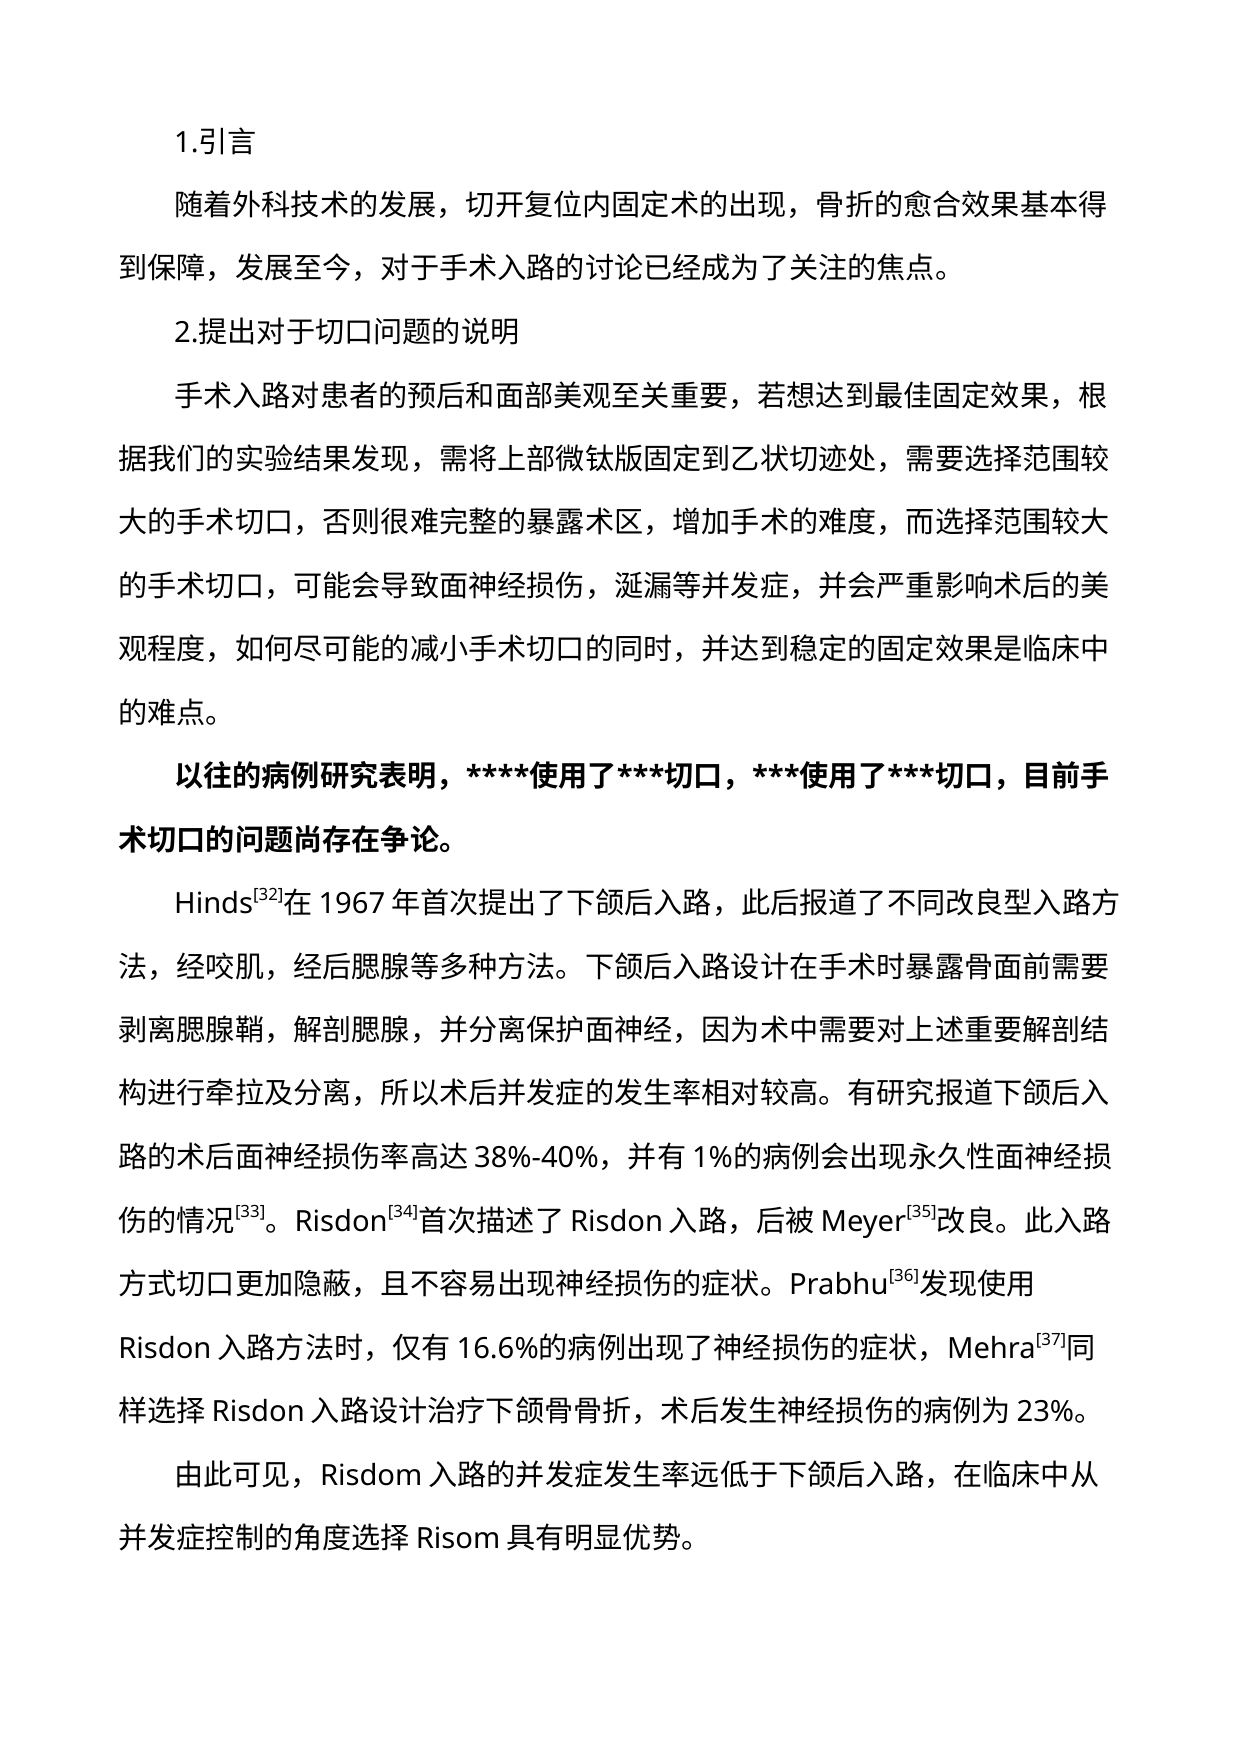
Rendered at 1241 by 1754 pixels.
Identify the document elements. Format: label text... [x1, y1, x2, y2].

text 2.提出对于切口问题的说明 [118, 308, 1122, 351]
text 手术入路对患者的预后和面部美观至关重要，若想达到最佳固定效果，根据我们的实验结果发现，需将上部微钛版固定到乙状切迹处，需要选择范围较大的手术切口，否则很难完整的暴露术区，增加手术的难度，而选择范围较大的手术切口，可能会导致面神经损伤，涎漏等并发症，并会严重影响术后的美观程度，如何尽可能的减小手术切口的同时，并达到稳定的固定效果是临床中的难点。 [118, 372, 1122, 732]
text Hinds[32]在1967年首次提出了下颌后入路，此后报道了不同改良型入路方法，经咬肌，经后腮腺等多种方法。下颌后入路设计在手术时暴露骨面前需要剥离腮腺鞘，解剖腮腺，并分离保护面神经，因为术中需要对上述重要解剖结构进行牵拉及分离，所以术后并发症的发生率相对较高。有研究报道下颌后入路的术后面神经损伤率高达38%-40%，并有1%的病例会出现永久性面神经损伤的情况[33]。Risdon[34]首次描述了Risdon入路，后被Meyer[35]改良。此入路方式切口更加隐蔽，且不容易出现神经损伤的症状。Prabhu[36]发现使用Risdon入路方法时，仅有16.6%的病例出现了神经损伤的症状，Mehra[37]同样选择Risdon入路设计治疗下颌骨骨折，术后发生神经损伤的病例为23%。 [118, 880, 1122, 1430]
text 以往的病例研究表明，****使用了***切口，***使用了***切口，目前手术切口的问题尚存在争论。 [118, 753, 1122, 858]
text 随着外科技术的发展，切开复位内固定术的出现，骨折的愈合效果基本得到保障，发展至今，对于手术入路的讨论已经成为了关注的焦点。 [118, 182, 1122, 287]
text 由此可见，Risdom入路的并发症发生率远低于下颌后入路，在临床中从并发症控制的角度选择Risom具有明显优势。 [118, 1451, 1122, 1557]
text 1.引言 [118, 118, 1122, 161]
